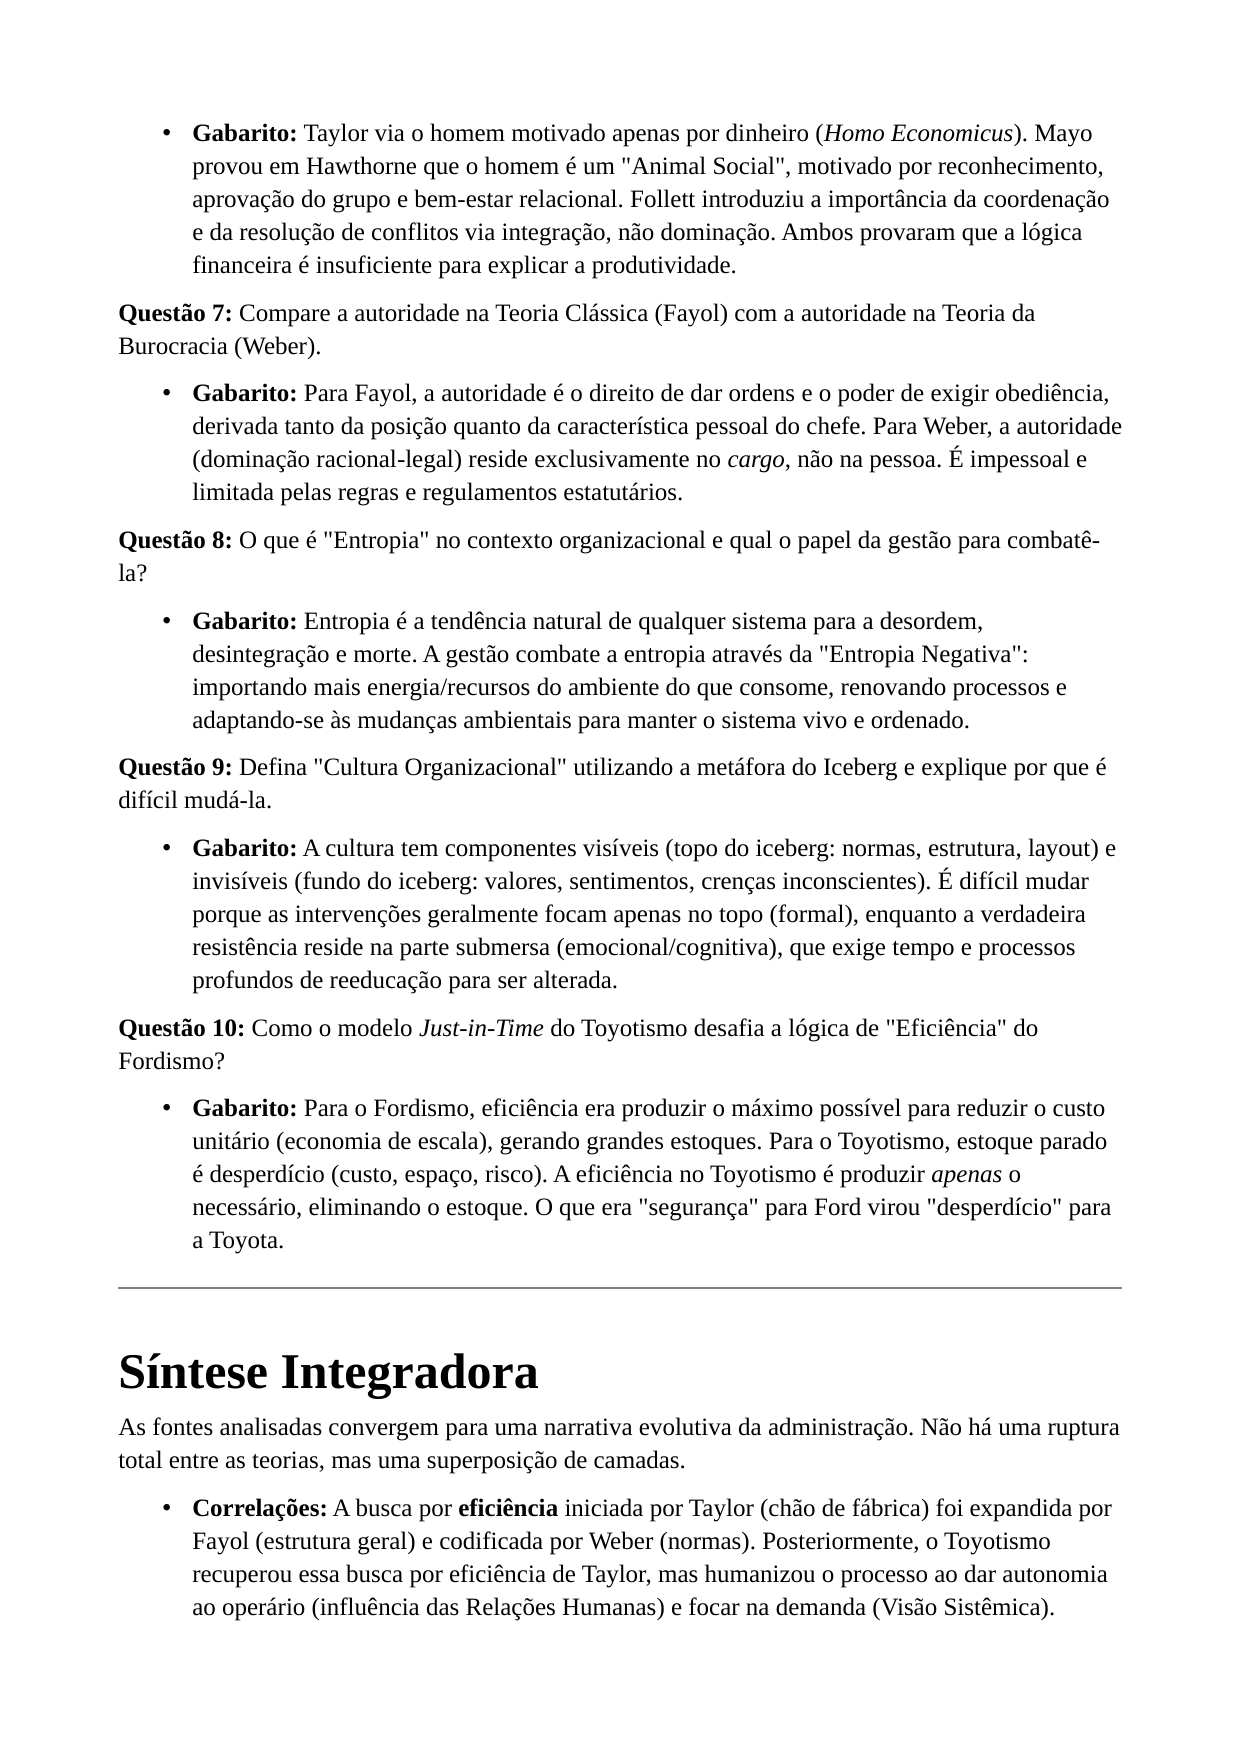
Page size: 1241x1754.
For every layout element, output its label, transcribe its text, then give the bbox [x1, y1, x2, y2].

text Questão 8: O que é "Entropia" no contexto organizacional e qual o papel da gestão para combatê-la? [118, 525, 1122, 587]
list Gabarito: Para o Fordismo, eficiência era produzir o máximo possível para reduzir o custo unitário (economia de escala), gerando grandes estoques. Para o Toyotismo, estoque parado é desperdício (custo, espaço, risco). A eficiência no Toyotismo é produzir apenas o necessário, eliminando o estoque. O que era "segurança" para Ford virou "desperdício" para a Toyota. [162, 1093, 1122, 1254]
text As fontes analisadas convergem para uma narrativa evolutiva da administração. Não há uma ruptura total entre as teorias, mas uma superposição de camadas. [118, 1412, 1122, 1474]
list Gabarito: Para Fayol, a autoridade é o direito de dar ordens e o poder de exigir obediência, derivada tanto da posição quanto da característica pessoal do chefe. Para Weber, a autoridade (dominação racional-legal) reside exclusivamente no cargo, não na pessoa. É impessoal e limitada pelas regras e regulamentos estatutários. [162, 378, 1122, 506]
text Questão 7: Compare a autoridade na Teoria Clássica (Fayol) com a autoridade na Teoria da Burocracia (Weber). [118, 298, 1122, 359]
list Gabarito: Entropia é a tendência natural de qualquer sistema para a desordem, desintegração e morte. A gestão combate a entropia através da "Entropia Negativa": importando mais energia/recursos do ambiente do que consome, renovando processos e adaptando-se às mudanças ambientais para manter o sistema vivo e ordenado. [162, 606, 1122, 733]
list Gabarito: A cultura tem componentes visíveis (topo do iceberg: normas, estrutura, layout) e invisíveis (fundo do iceberg: valores, sentimentos, crenças inconscientes). É difícil mudar porque as intervenções geralmente focam apenas no topo (formal), enquanto a verdadeira resistência reside na parte submersa (emocional/cognitiva), que exige tempo e processos profundos de reeducação para ser alterada. [162, 833, 1122, 994]
text Questão 9: Defina "Cultura Organizacional" utilizando a metáfora do Iceberg e explique por que é difícil mudá-la. [118, 752, 1122, 814]
list Correlações: A busca por eficiência iniciada por Taylor (chão de fábrica) foi expandida por Fayol (estrutura geral) e codificada por Weber (normas). Posteriormente, o Toyotismo recuperou essa busca por eficiência de Taylor, mas humanizou o processo ao dar autonomia ao operário (influência das Relações Humanas) e focar na demanda (Visão Sistêmica). [162, 1493, 1122, 1621]
subtitle Síntese Integradora [118, 1342, 1122, 1400]
list Gabarito: Taylor via o homem motivado apenas por dinheiro (Homo Economicus). Mayo provou em Hawthorne que o homem é um "Animal Social", motivado por reconhecimento, aprovação do grupo e bem-estar relacional. Follett introduziu a importância da coordenação e da resolução de conflitos via integração, não dominação. Ambos provaram que a lógica financeira é insuficiente para explicar a produtividade. [162, 118, 1122, 279]
text Questão 10: Como o modelo Just-in-Time do Toyotismo desafia a lógica de "Eficiência" do Fordismo? [118, 1013, 1122, 1074]
